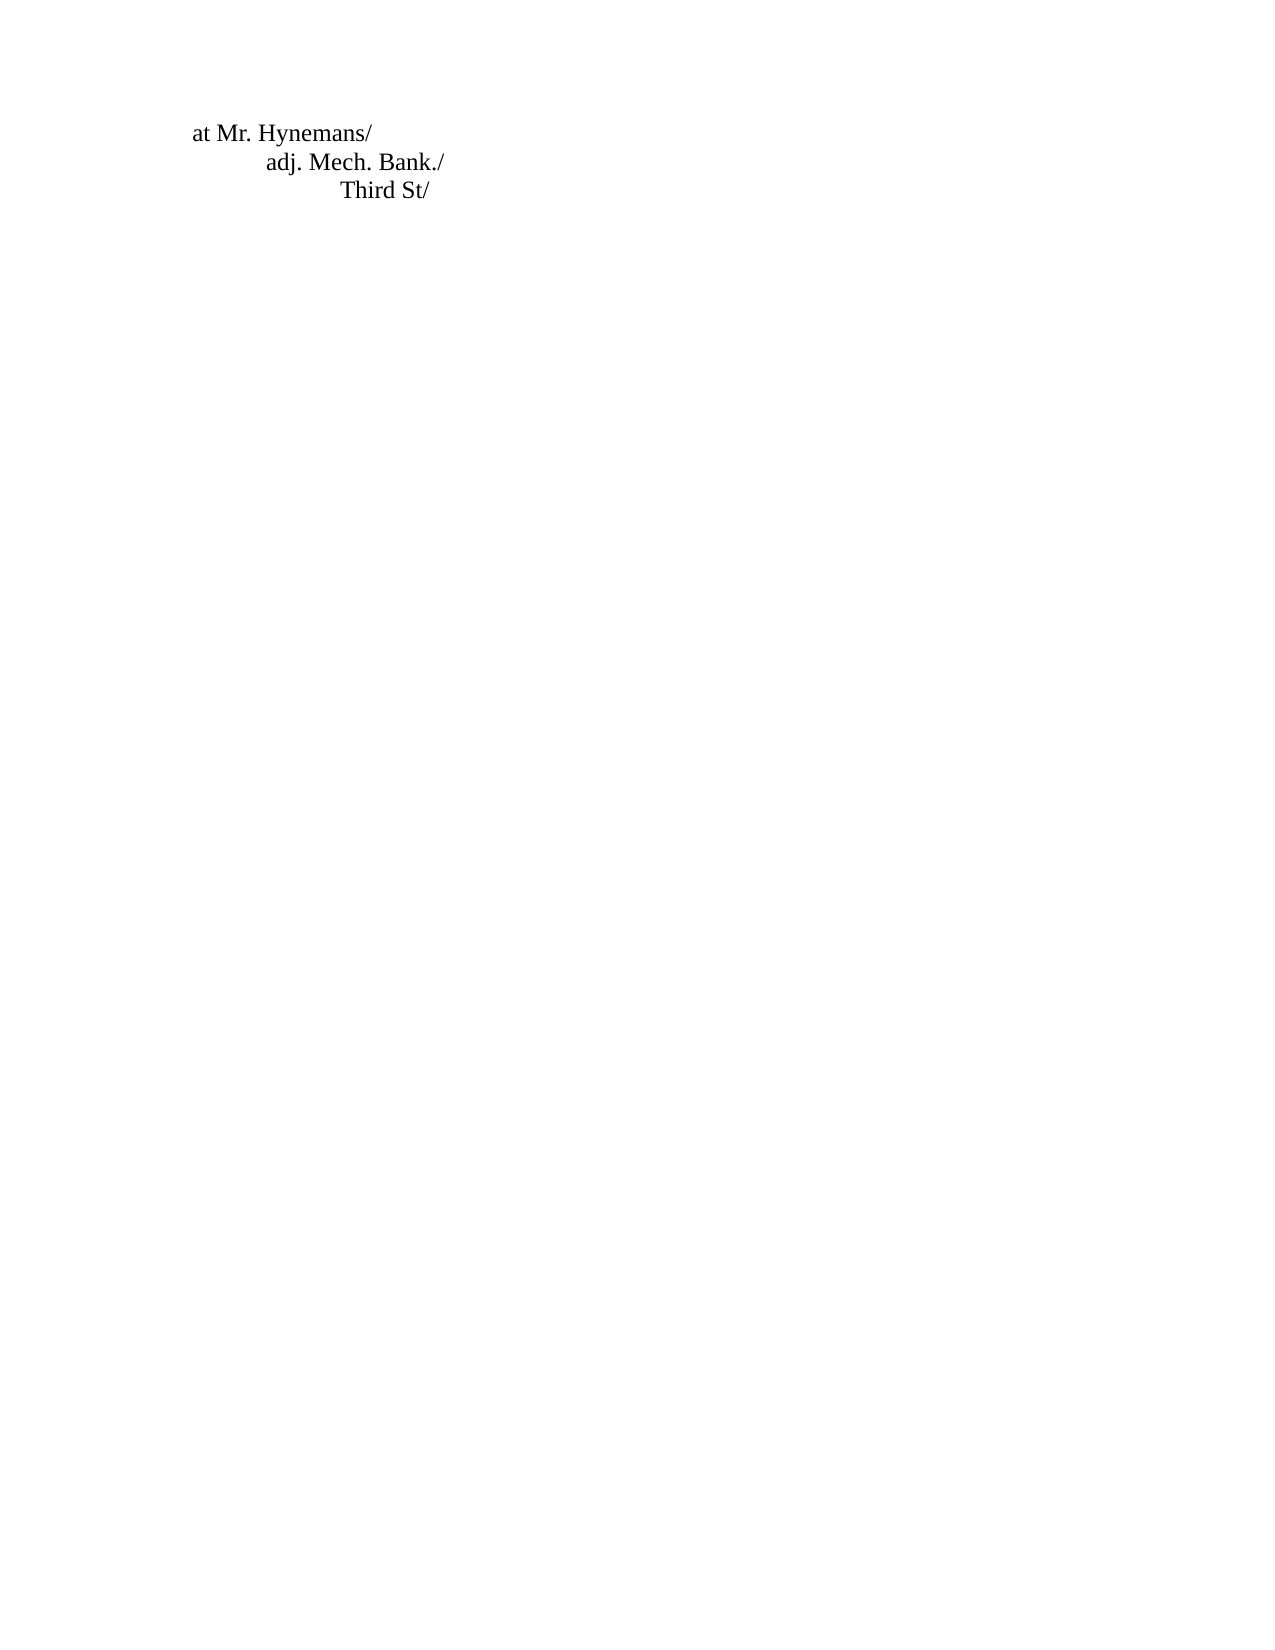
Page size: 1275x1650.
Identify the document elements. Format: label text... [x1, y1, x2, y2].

text at Mr. Hynemans/ [118, 118, 1157, 147]
text Third St/ [118, 176, 1157, 204]
text adj. Mech. Bank./ [118, 147, 1157, 176]
